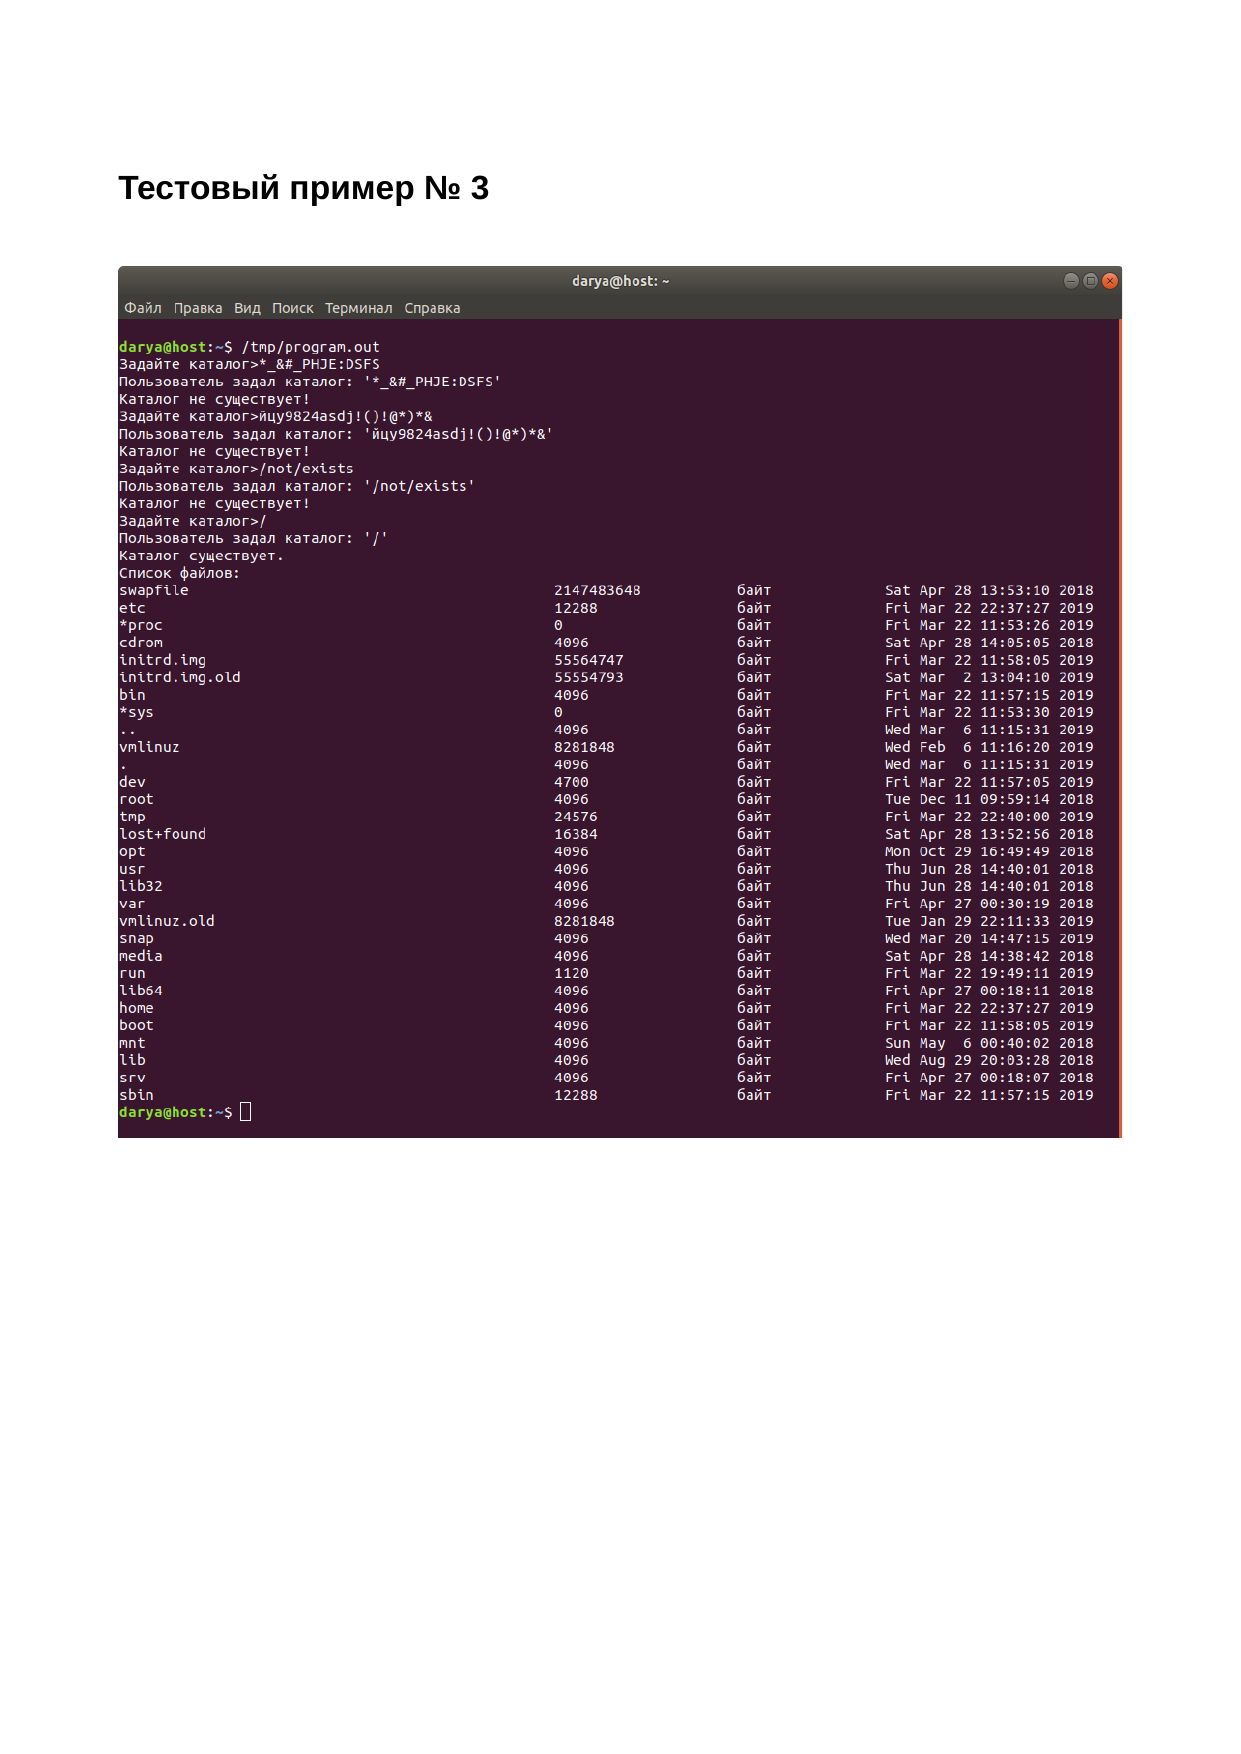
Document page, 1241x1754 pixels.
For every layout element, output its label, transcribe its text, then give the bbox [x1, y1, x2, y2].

subtitle Тестовый пример № 3 [118, 168, 1122, 206]
picture [118, 266, 1123, 1138]
